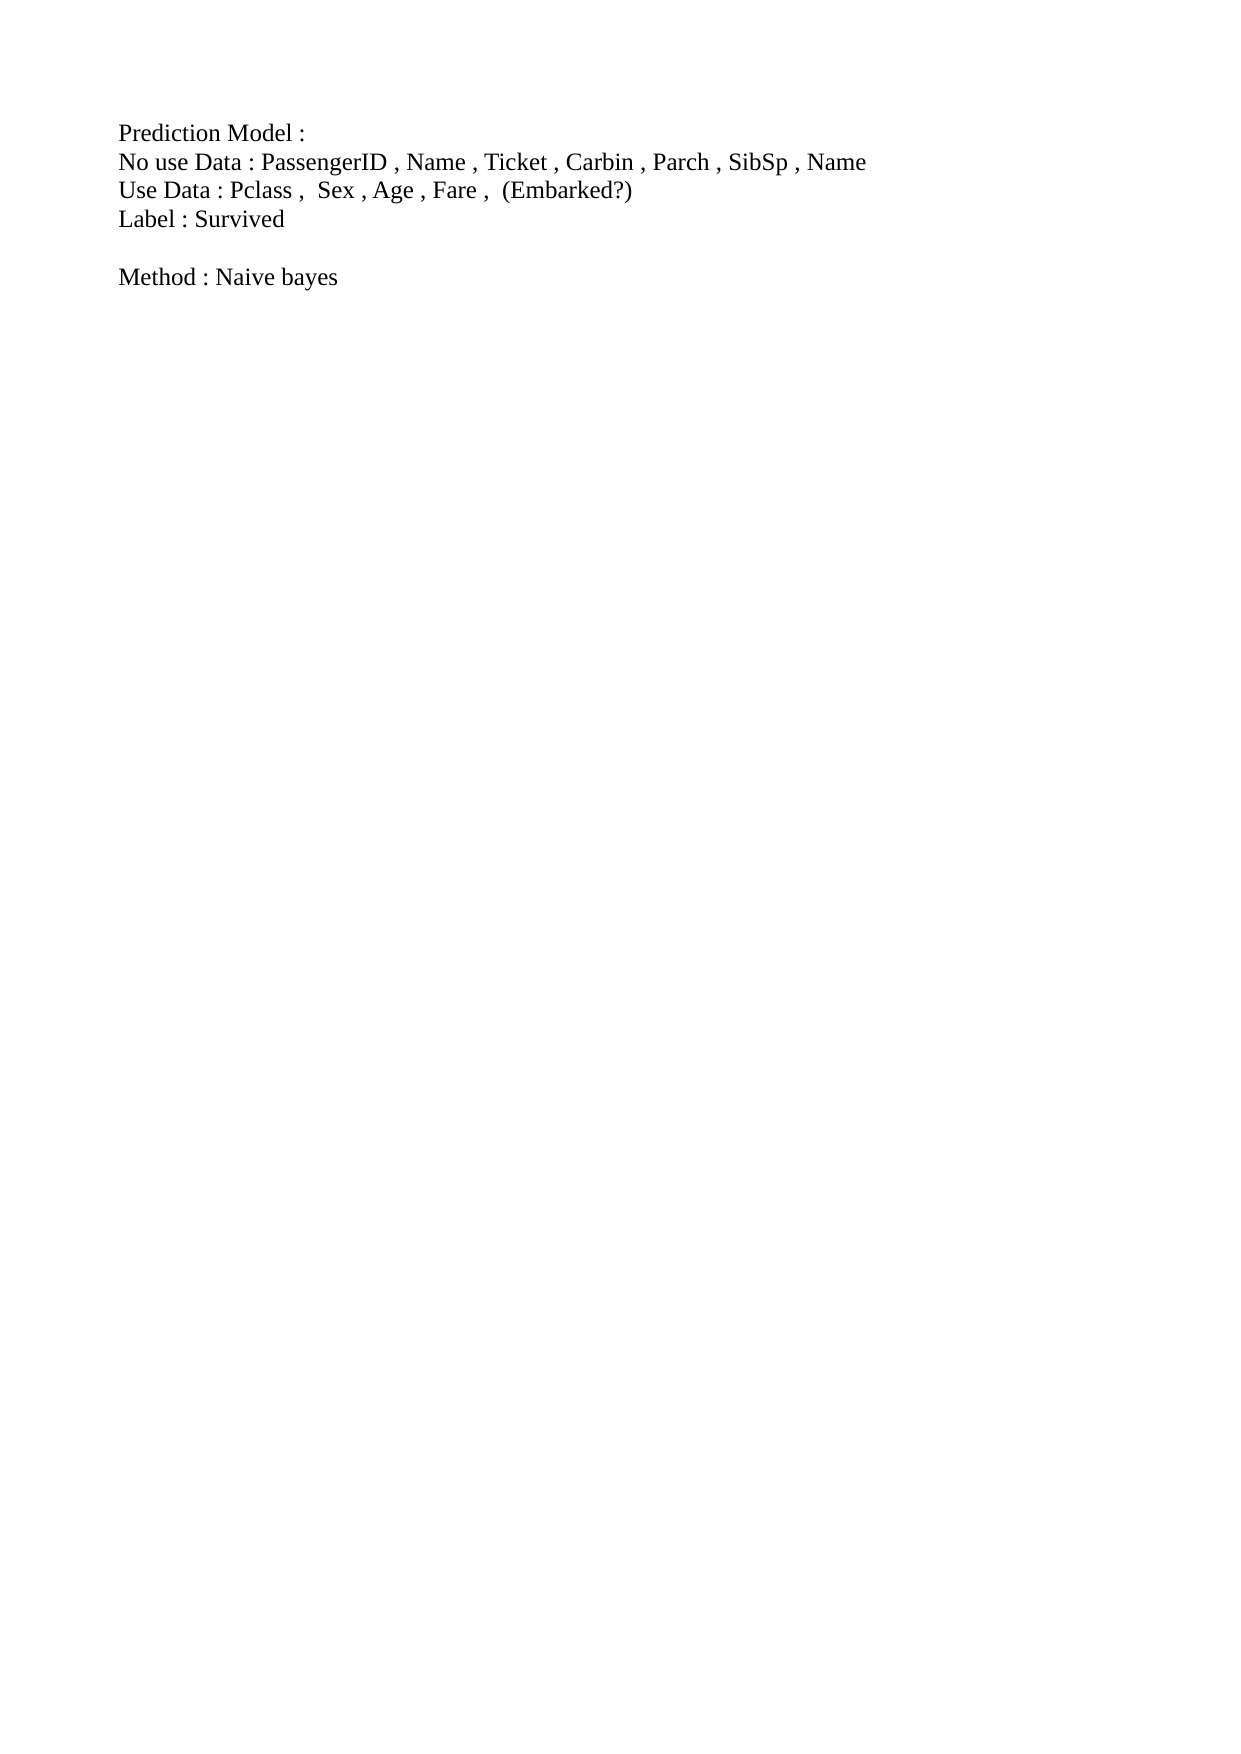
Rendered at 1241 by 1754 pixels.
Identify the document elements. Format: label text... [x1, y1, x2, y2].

text Method : Naive bayes [118, 262, 1122, 291]
text Label : Survived [118, 204, 1122, 233]
text Prediction Model : [118, 118, 1122, 147]
text Use Data : Pclass , Sex , Age , Fare , (Embarked?) [118, 176, 1122, 204]
text No use Data : PassengerID , Name , Ticket , Carbin , Parch , SibSp , Name [118, 147, 1122, 176]
